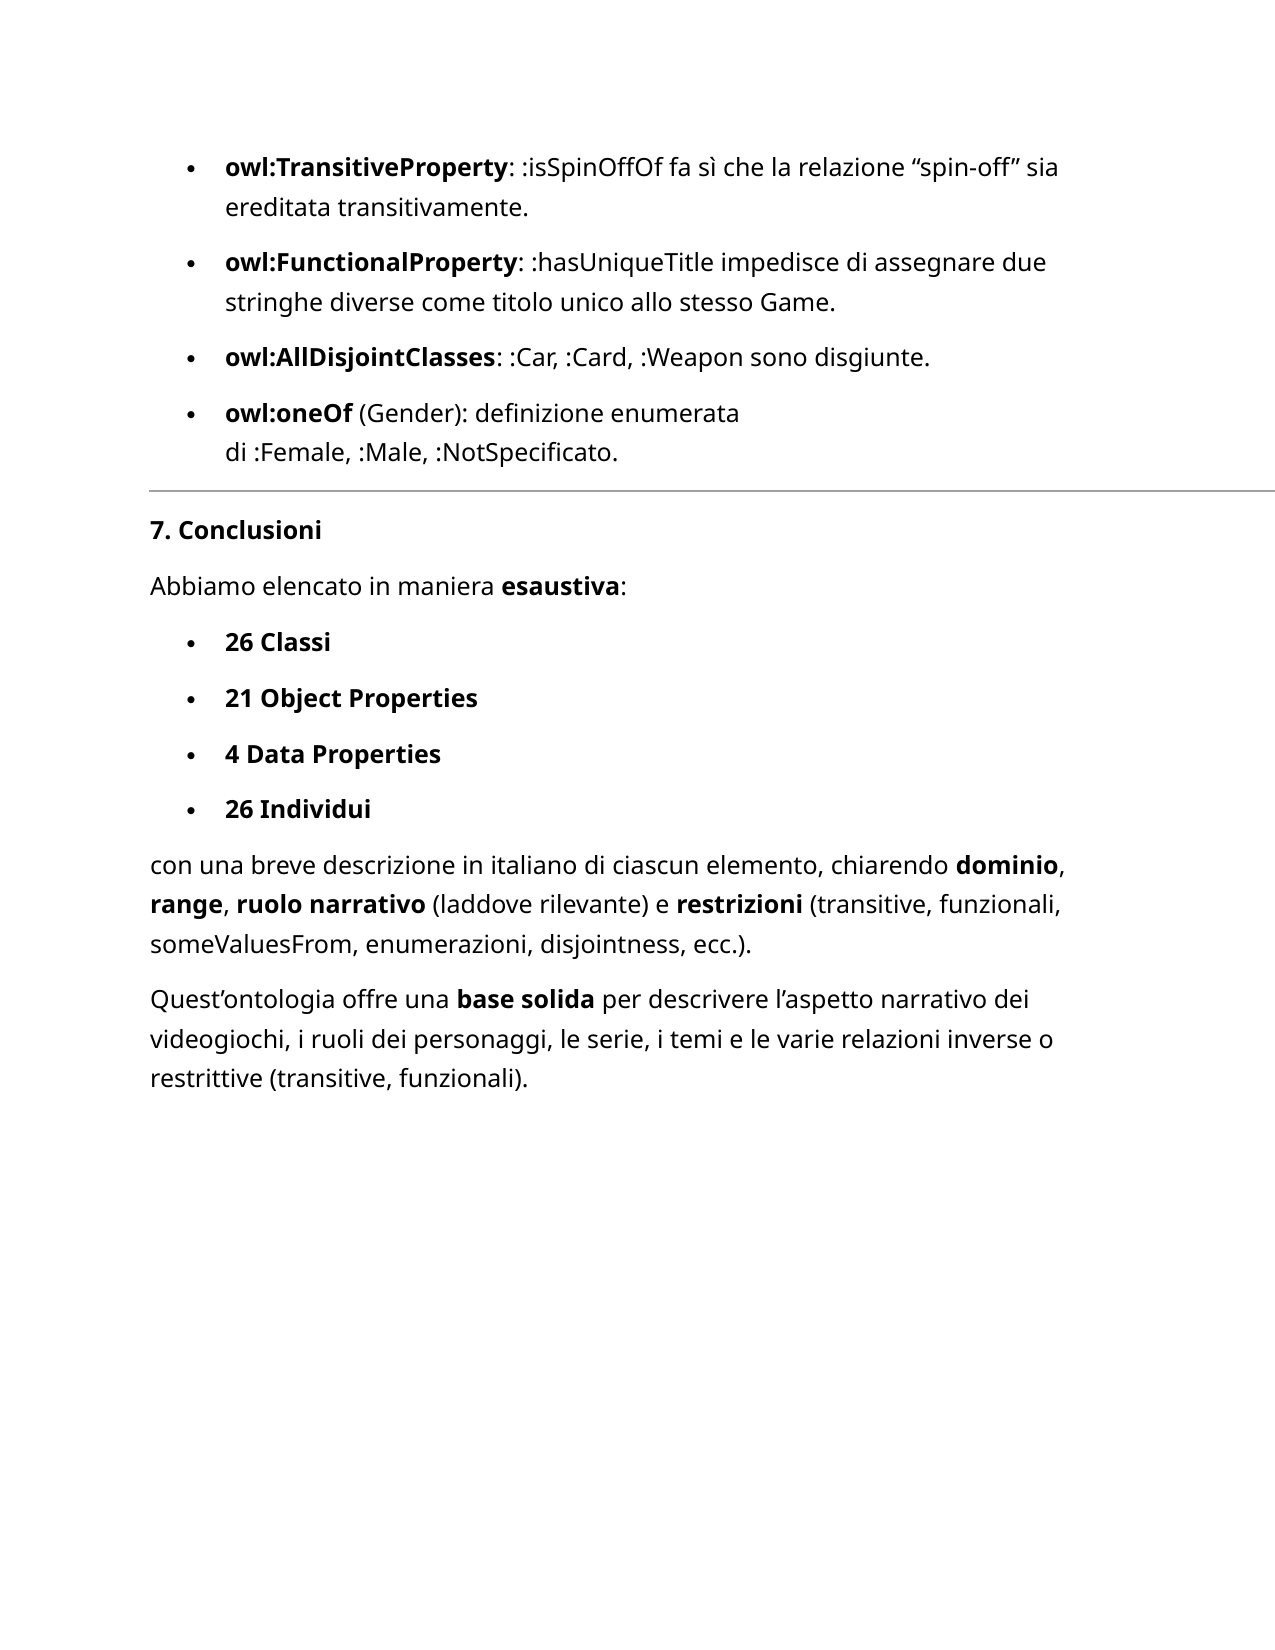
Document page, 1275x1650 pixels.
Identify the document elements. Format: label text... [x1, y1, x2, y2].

list 26 Individui [187, 792, 1125, 826]
text 7. Conclusioni [150, 513, 1125, 547]
list owl:oneOf (Gender): definizione enumerata di :Female, :Male, :NotSpecificato. [187, 396, 1125, 469]
text Quest’ontologia offre una base solida per descrivere l’aspetto narrativo dei videogiochi, i ruoli dei personaggi, le serie, i temi e le varie relazioni inverse o restrittive (transitive, funzionali). [150, 982, 1125, 1094]
list 4 Data Properties [187, 736, 1125, 770]
text Abbiamo elencato in maniera esaustiva: [150, 569, 1125, 603]
list owl:TransitiveProperty: :isSpinOffOf fa sì che la relazione “spin-off” sia ereditata transitivamente. [187, 150, 1125, 223]
list 26 Classi [187, 624, 1125, 659]
list 21 Object Properties [187, 680, 1125, 714]
list owl:FunctionalProperty: :hasUniqueTitle impedisce di assegnare due stringhe diverse come titolo unico allo stesso Game. [187, 245, 1125, 318]
list owl:AllDisjointClasses: :Car, :Card, :Weapon sono disgiunte. [187, 340, 1125, 374]
text con una breve descrizione in italiano di ciascun elemento, chiarendo dominio, range, ruolo narrativo (laddove rilevante) e restrizioni (transitive, funzionali, someValuesFrom, enumerazioni, disjointness, ecc.). [150, 848, 1125, 960]
